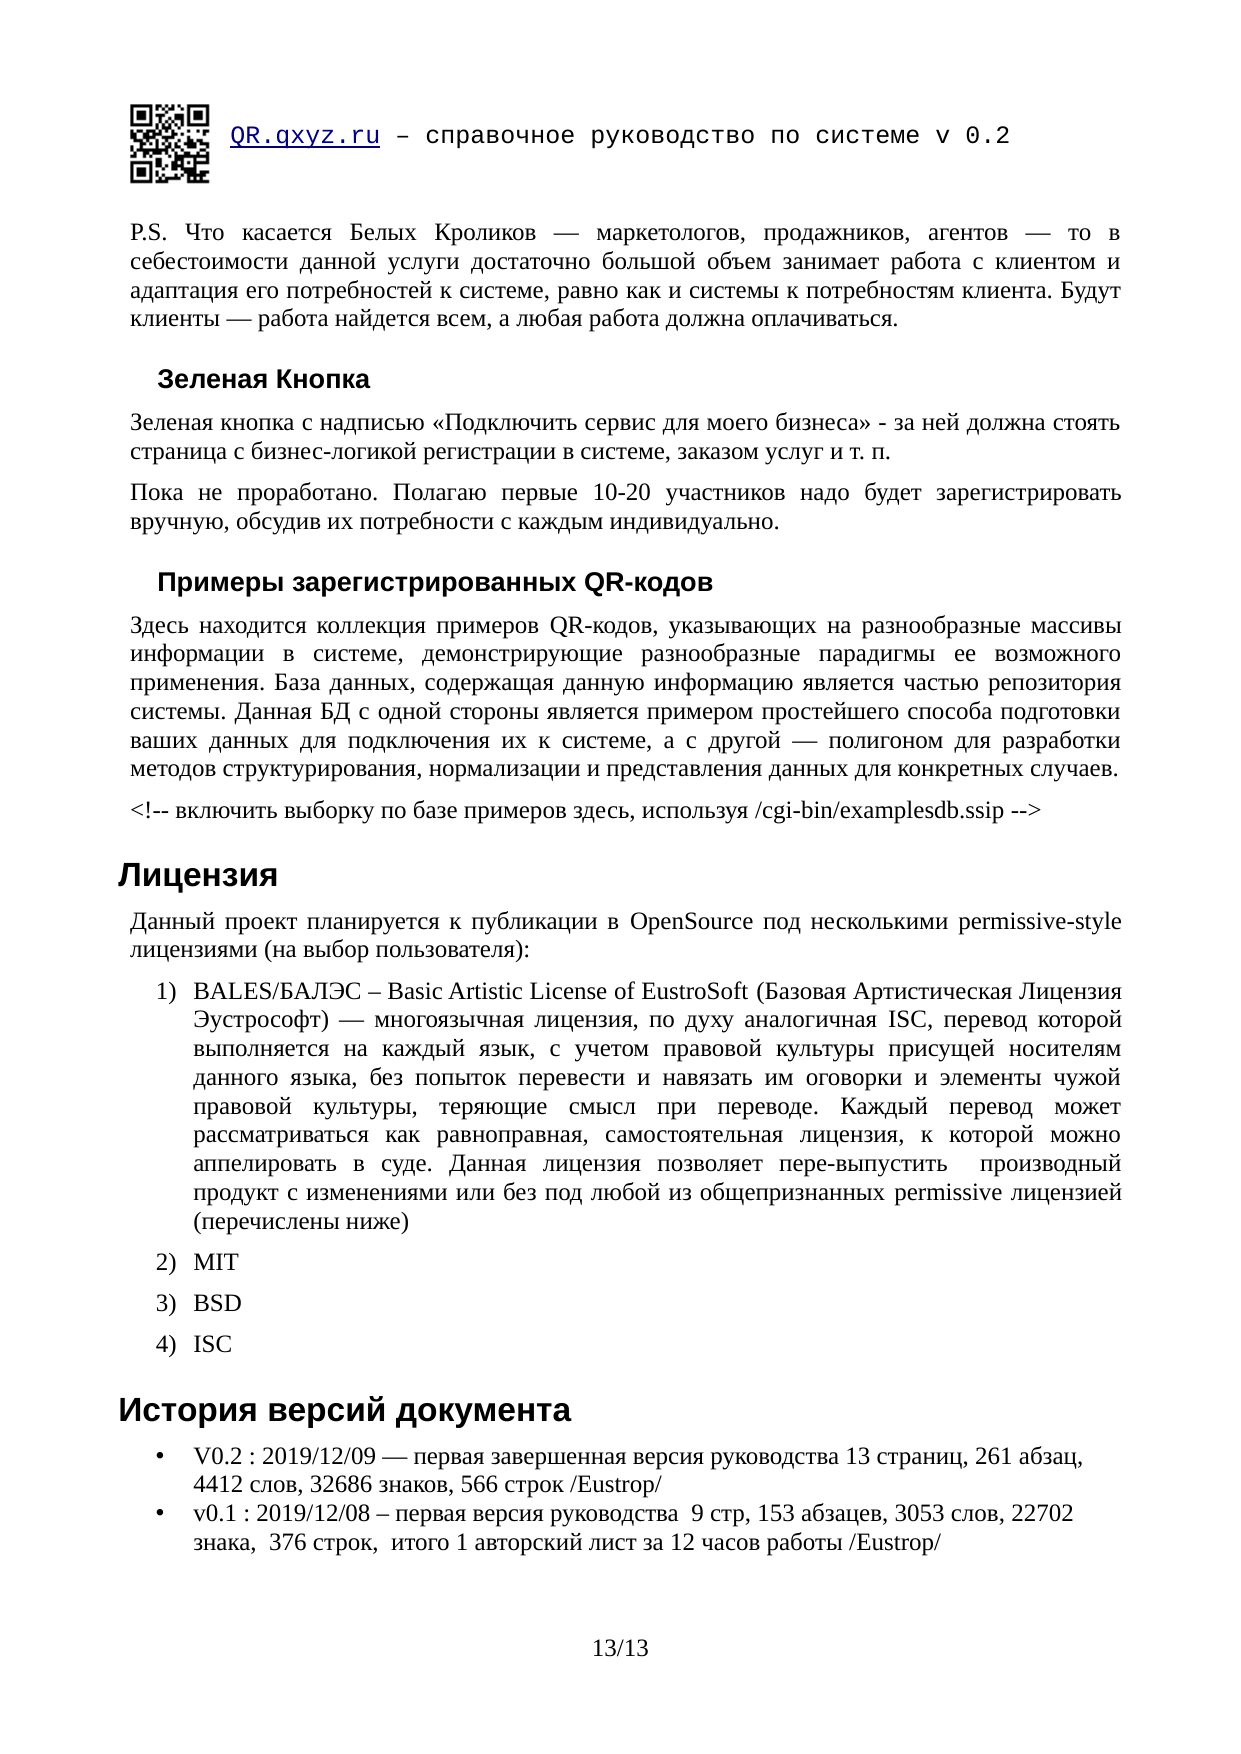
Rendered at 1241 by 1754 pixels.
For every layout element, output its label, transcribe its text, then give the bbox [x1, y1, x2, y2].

list ISC [156, 1329, 1122, 1358]
list MIT [156, 1247, 1122, 1276]
text P.S. Что касается Белых Кроликов — маркетологов, продажников, агентов — то в себестоимости данной услуги достаточно большой объем занимает работа с клиентом и адаптация его потребностей к системе, равно как и системы к потребностям клиента. Будут клиенты — работа найдется всем, а любая работа должна оплачиваться. [130, 217, 1122, 332]
text Зеленая кнопка с надписью «Подключить сервис для моего бизнеса» - за ней должна стоять страница с бизнес-логикой регистрации в системе, заказом услуг и т. п. [130, 407, 1122, 465]
subtitle Лицензия [118, 855, 1122, 893]
text <!-- включить выборку по базе примеров здесь, используя /cgi-bin/examplesdb.ssip --> [130, 795, 1122, 823]
text Данный проект планируется к публикации в OpenSource под несколькими permissive-style лицензиями (на выбор пользователя): [130, 906, 1122, 963]
subtitle Примеры зарегистрированных QR-кодов [157, 566, 1122, 597]
subtitle История версий документа [118, 1390, 1122, 1428]
list v0.1 : 2019/12/08 – первая версия руководства 9 стр, 153 абзацев, 3053 слов, 22702 знака, 376 строк, итого 1 авторский лист за 12 часов работы /Eustrop/ [156, 1498, 1122, 1556]
text Пока не проработано. Полагаю первые 10-20 участников надо будет зарегистрировать вручную, обсудив их потребности с каждым индивидуально. [130, 477, 1122, 535]
text Здесь находится коллекция примеров QR-кодов, указывающих на разнообразные массивы информации в системе, демонстрирующие разнообразные парадигмы ее возможного применения. База данных, содержащая данную информацию является частью репозитория системы. Данная БД с одной стороны является примером простейшего способа подготовки ваших данных для подключения их к системе, а с другой — полигоном для разработки методов структурирования, нормализации и представления данных для конкретных случаев. [130, 610, 1122, 782]
picture [118, 92, 222, 188]
list BSD [156, 1288, 1122, 1317]
subtitle Зеленая Кнопка [157, 363, 1122, 395]
list BALES/БАЛЭС – Basic Artistic License of EustroSoft (Базовая Артистическая Лицензия Эустрософт) — многоязычная лицензия, по духу аналогичная ISC, перевод которой выполняется на каждый язык, с учетом правовой культуры присущей носителям данного языка, без попыток перевести и навязать им оговорки и элементы чужой правовой культуры, теряющие смысл при переводе. Каждый перевод может рассматриваться как равноправная, самостоятельная лицензия, к которой можно аппелировать в суде. Данная лицензия позволяет пере-выпустить производный продукт с изменениями или без под любой из общепризнанных permissive лицензией (перечислены ниже) [156, 976, 1122, 1234]
list V0.2 : 2019/12/09 — первая завершенная версия руководства 13 страниц, 261 абзац, 4412 слов, 32686 знаков, 566 строк /Eustrop/ [156, 1441, 1122, 1498]
